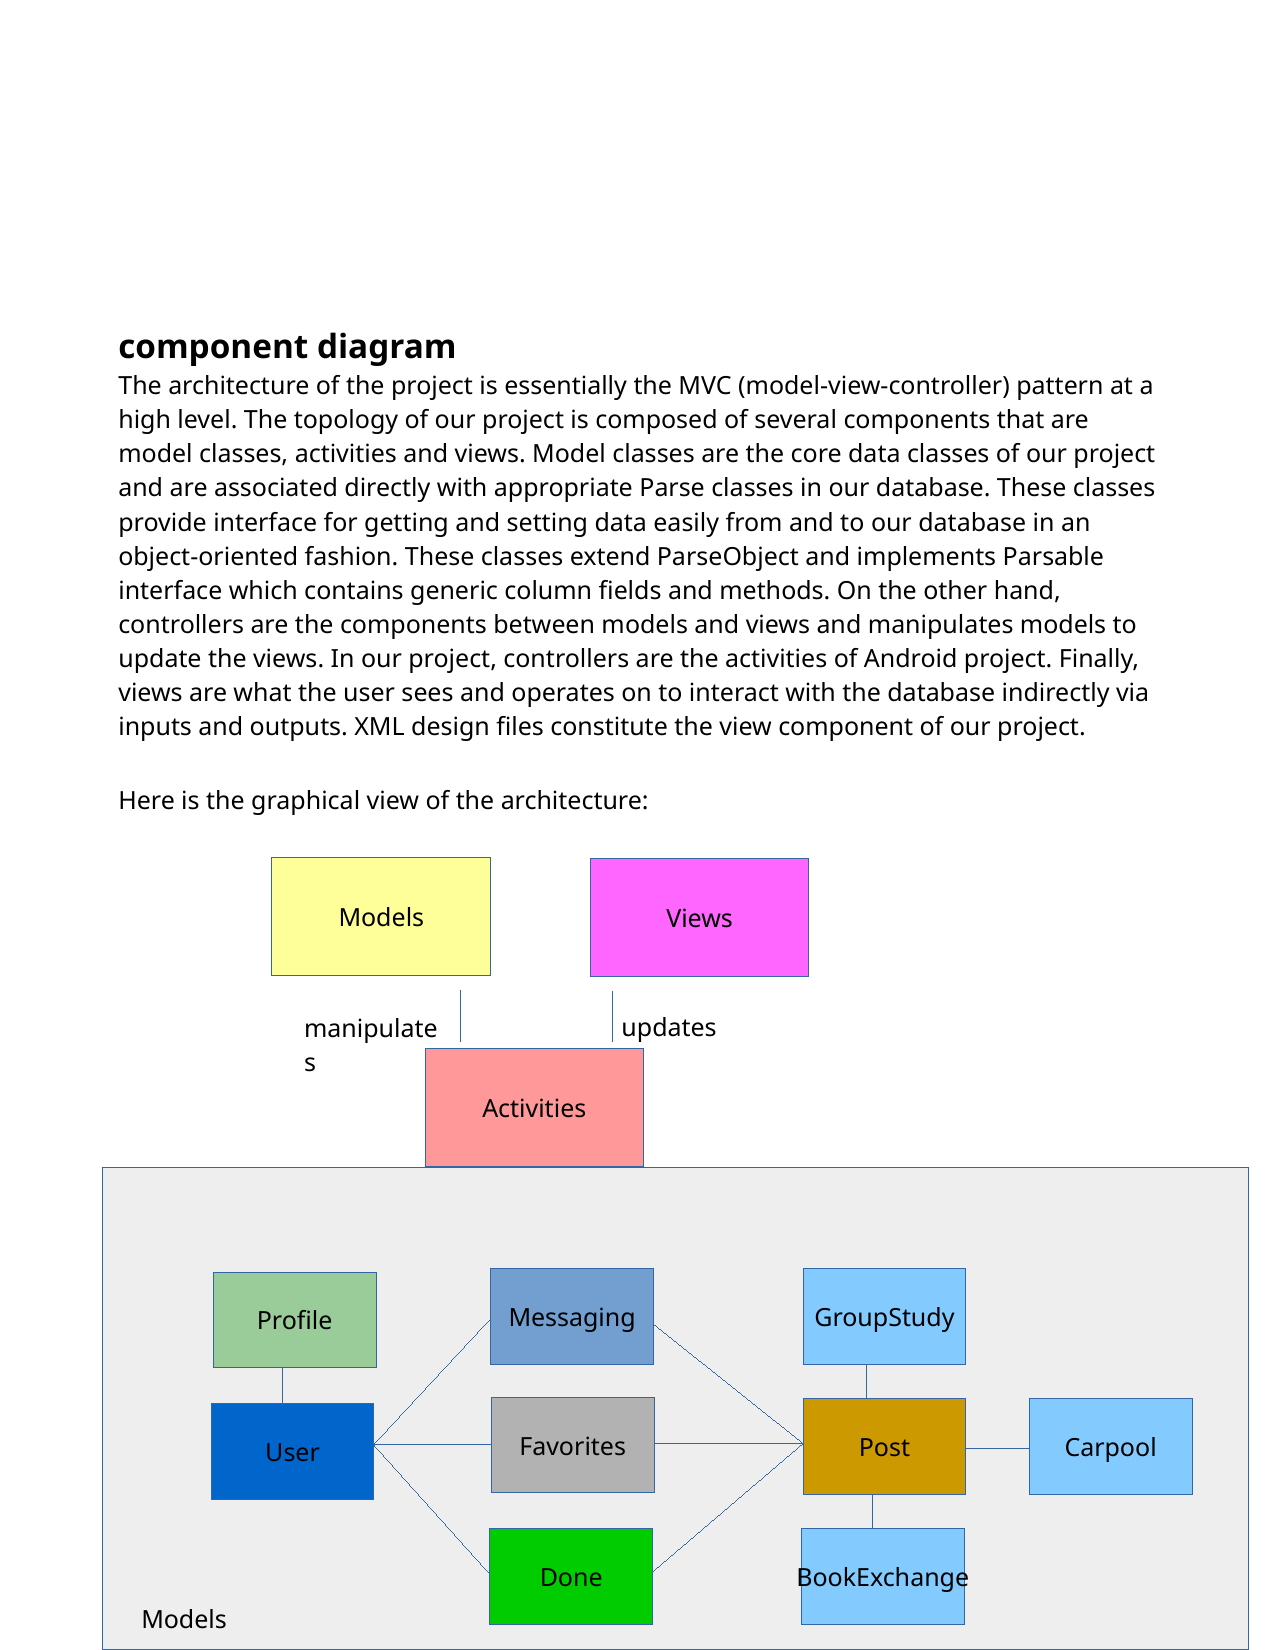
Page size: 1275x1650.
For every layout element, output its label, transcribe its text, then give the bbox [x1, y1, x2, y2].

text Here is the graphical view of the architecture: [118, 782, 1157, 816]
text The architecture of the project is essentially the MVC (model-view-controller) pattern at a high level. The topology of our project is composed of several components that are model classes, activities and views. Model classes are the core data classes of our project and are associated directly with appropriate Parse classes in our database. These classes provide interface for getting and setting data easily from and to our database in an object-oriented fashion. These classes extend ParseObject and implements Parsable interface which contains generic column fields and methods. On the other hand, controllers are the components between models and views and manipulates models to update the views. In our project, controllers are the activities of Android project. Finally, views are what the user sees and operates on to interact with the database indirectly via inputs and outputs. XML design files constitute the view component of our project. [118, 368, 1157, 743]
text component diagram [118, 322, 1157, 368]
